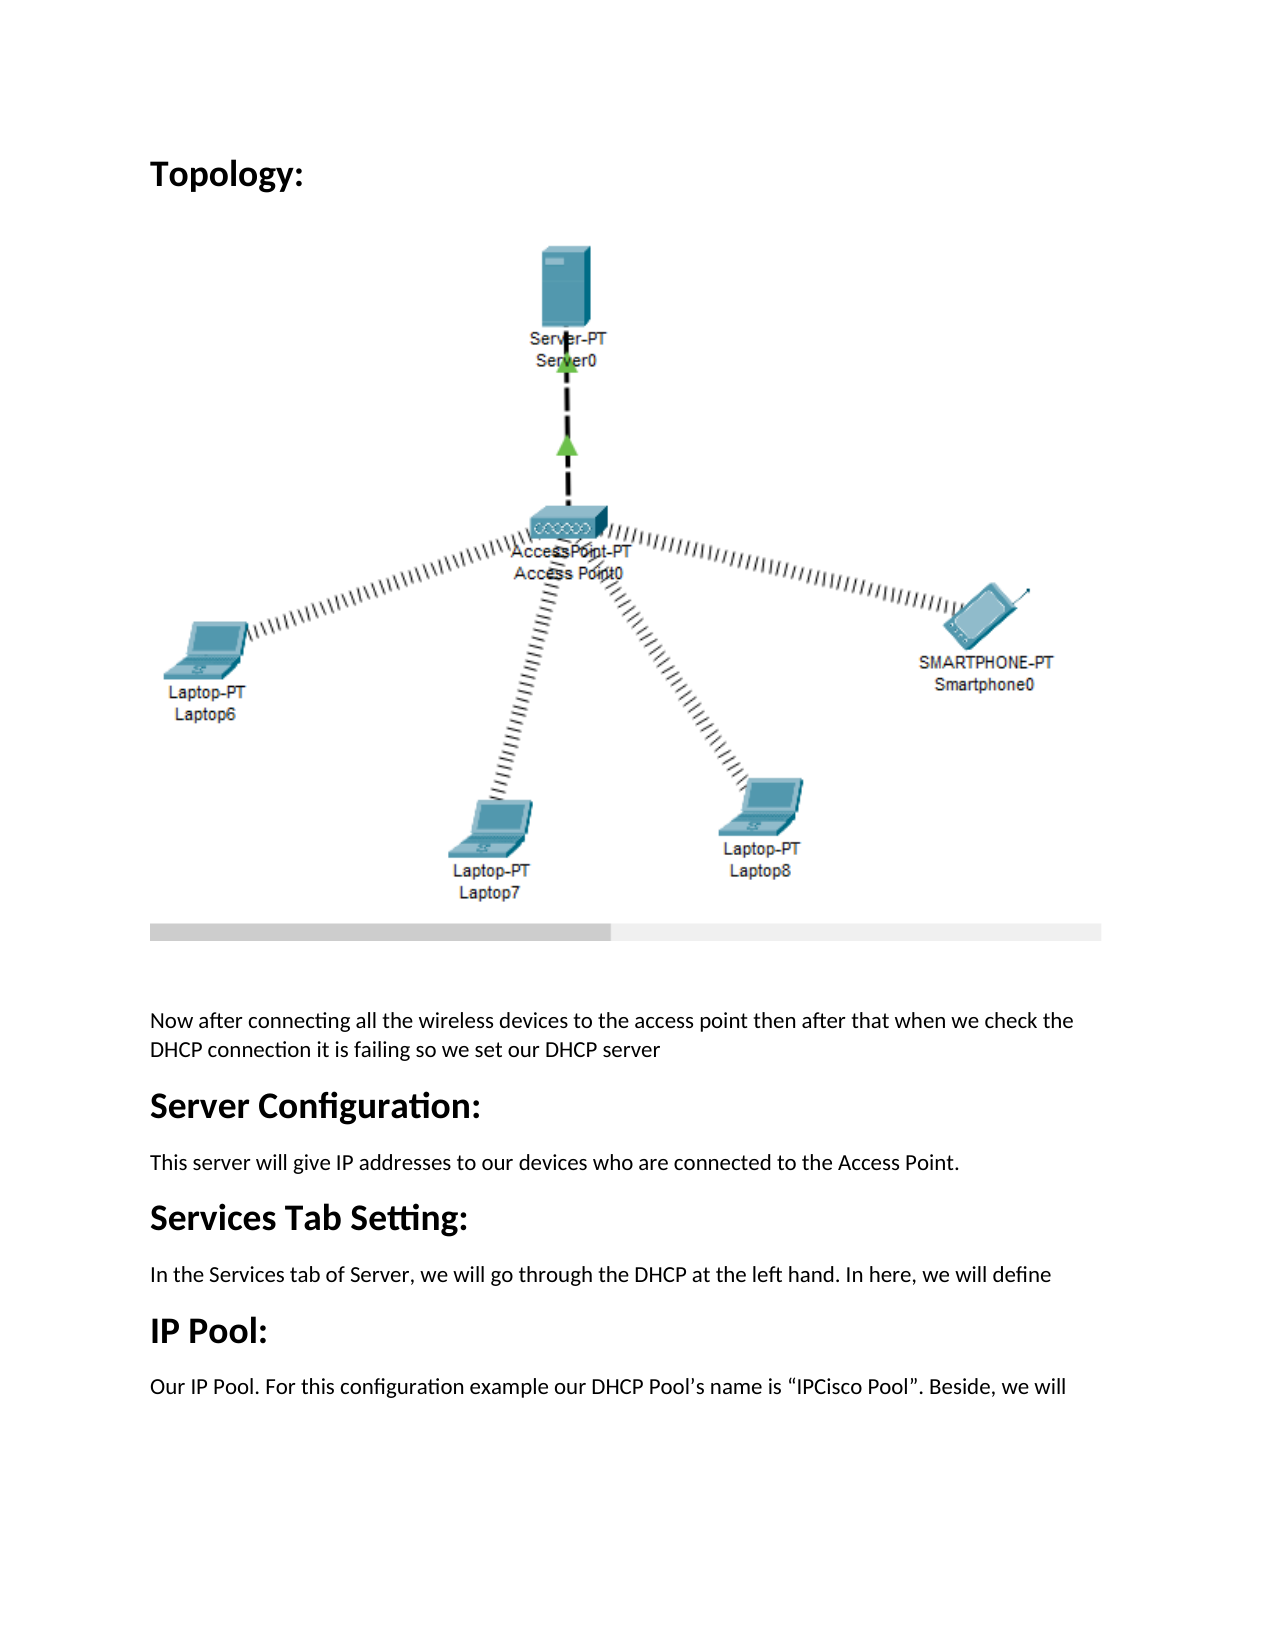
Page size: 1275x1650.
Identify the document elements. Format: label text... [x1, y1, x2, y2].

text Our IP Pool. For this configuration example our DHCP Pool’s name is “IPCisco Pool”. Beside, we will [150, 1372, 1125, 1400]
text IP Pool: [150, 1307, 1125, 1352]
text Topology: [150, 150, 1125, 196]
text Server Configuration: [150, 1082, 1125, 1128]
text This server will give IP addresses to our devices who are connected to the Access Point. [150, 1148, 1125, 1176]
text In the Services tab of Server, we will go through the DHCP at the left hand. In here, we will define [150, 1260, 1125, 1288]
text Now after connecting all the wireless devices to the access point then after that when we check the DHCP connection it is failing so we set our DHCP server [150, 1006, 1125, 1064]
text Services Tab Setting: [150, 1194, 1125, 1240]
picture [150, 215, 1102, 941]
